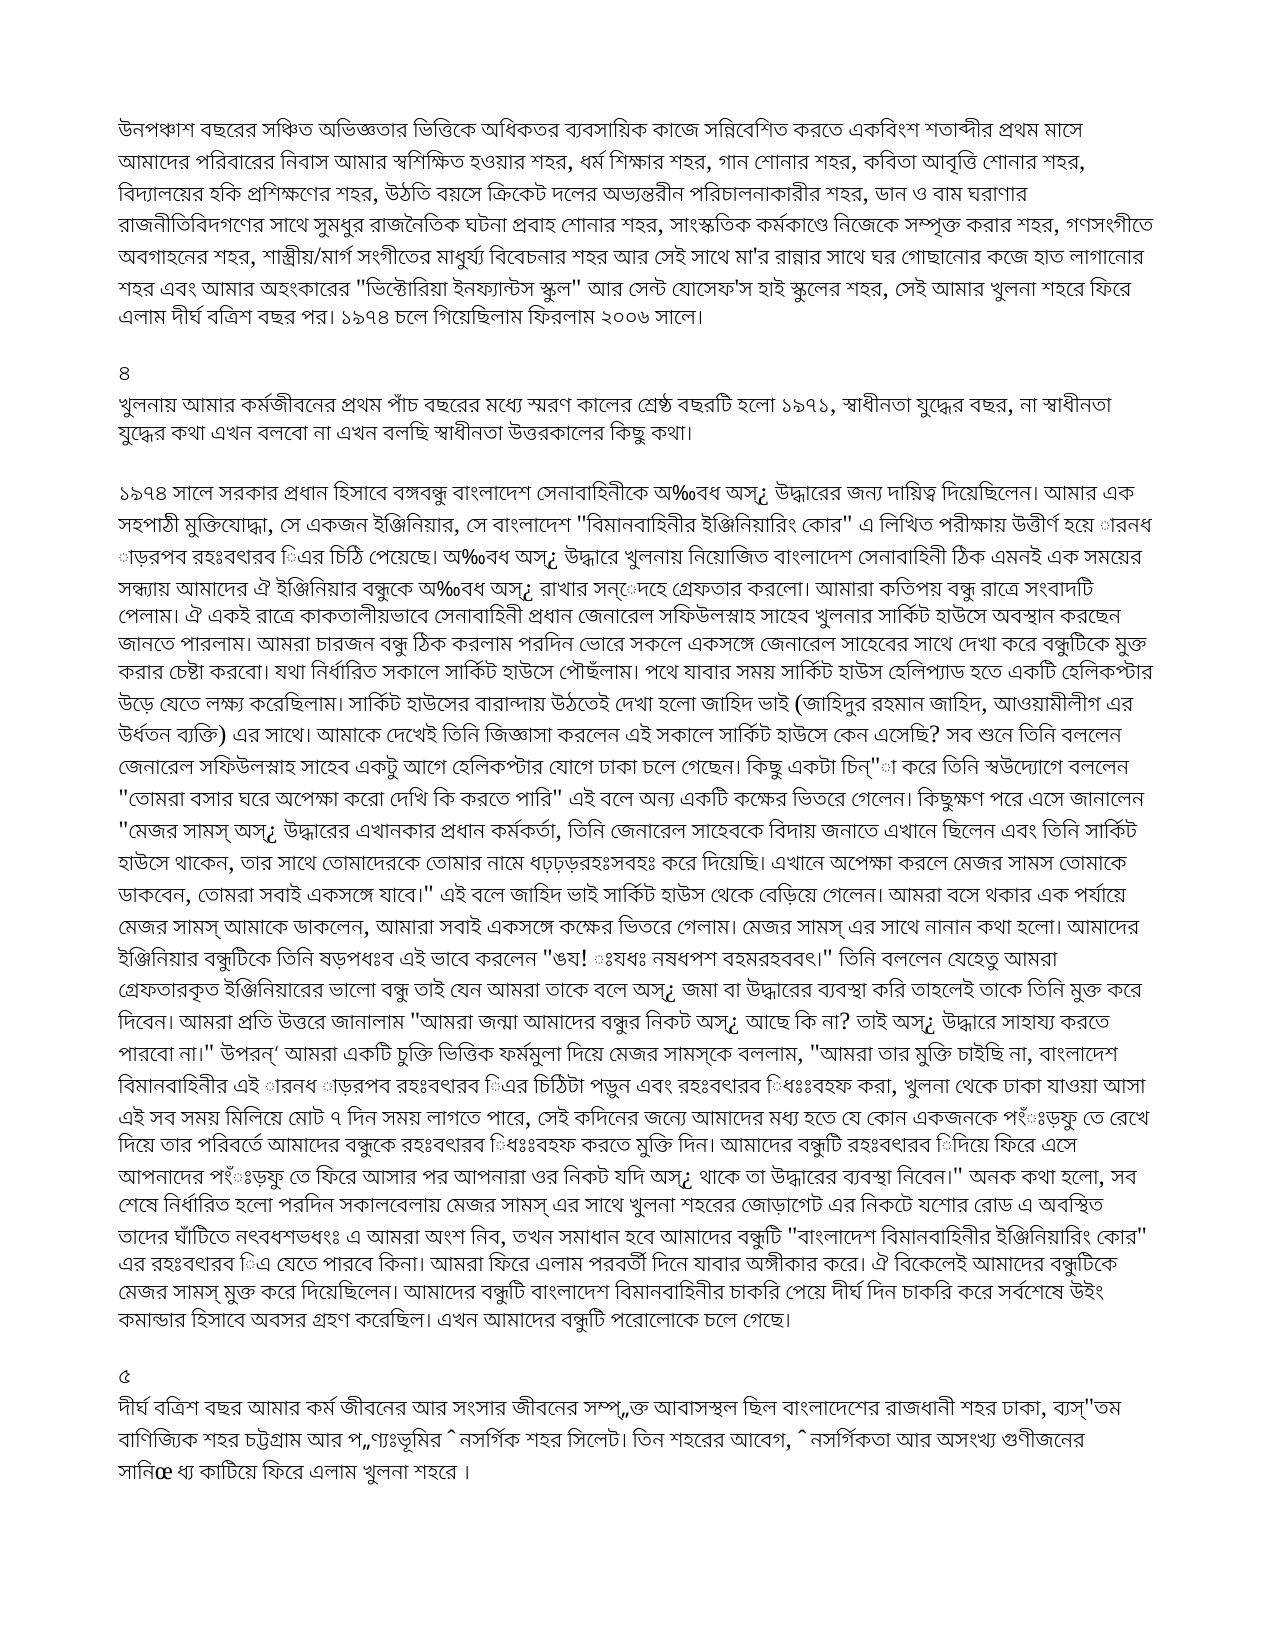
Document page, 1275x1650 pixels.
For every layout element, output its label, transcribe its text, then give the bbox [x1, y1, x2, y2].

text ৪ [118, 361, 1157, 389]
text দীর্ঘ বত্রিশ বছর আমার কর্ম জীবনের আর সংসার জীবনের সম্প্„ক্ত আবাসস্থল ছিল বাংলাদেশের রাজধানী শহর ঢাকা, ব্যস্"তম বাণিজ্যিক শহর চট্টগ্রাম আর প„ণ্যঃভূমির ˆনসর্গিক শহর সিলেট। তিন শহরের আবেগ, ˆনসর্গিকতা আর অসংখ্য গুণীজনের সানিœধ্য কাটিয়ে ফিরে এলাম খুলনা শহরে । [118, 1392, 1157, 1488]
text ১৯৭৪ সালে সরকার প্রধান হিসাবে বঙ্গবন্ধু বাংলাদেশ সেনাবাহিনীকে অ‰বধ অস্¿ উদ্ধারের জন্য দায়িত্ব দিয়েছিলেন। আমার এক সহপাঠী মুক্তিযোদ্ধা, সে একজন ইঞ্জিনিয়ার, সে বাংলাদেশ "বিমানবাহিনীর ইঞ্জিনিয়ারিং কোর" এ লিখিত পরীক্ষায় উত্তীর্ণ হয়ে ারনধ াড়রপব রহঃবৎারব িএর চিঠি পেয়েছে। অ‰বধ অস্¿ উদ্ধারে খুলনায় নিয়োজিত বাংলাদেশ সেনাবাহিনী ঠিক এমনই এক সময়ের সন্ধ্যায় আমাদের ঐ ইঞ্জিনিয়ার বন্ধুকে অ‰বধ অস্¿ রাখার সন্েদহে গ্রেফতার করলো। আমারা কতিপয় বন্ধু রাত্রে সংবাদটি পেলাম। ঐ একই রাত্রে কাকতালীয়ভাবে সেনাবাহিনী প্রধান জেনারেল সফিউলস্নাহ সাহেব খুলনার সার্কিট হাউসে অবস্থান করছেন জানতে পারলাম। আমরা চারজন বন্ধু ঠিক করলাম পরদিন ভোরে সকলে একসঙ্গে জেনারেল সাহেবের সাথে দেখা করে বন্ধুটিকে মুক্ত করার চেষ্টা করবো। যথা নির্ধারিত সকালে সার্কিট হাউসে পৌছঁলাম। পথে যাবার সময় সার্কিট হাউস হেলিপ্যাড হতে একটি হেলিকপ্টার উড়ে যেতে লক্ষ্য করেছিলাম। সার্কিট হাউসের বারান্দায় উঠতেই দেখা হলো জাহিদ ভাই (জাহিদুর রহমান জাহিদ, আওয়ামীলীগ এর উর্ধতন ব্যক্তি) এর সাথে। আমাকে দেখেই তিনি জিজ্ঞাসা করলেন এই সকালে সার্কিট হাউসে কেন এসেছি? সব শুনে তিনি বললেন জেনারেল সফিউলস্নাহ সাহেব একটু আগে হেলিকপ্টার যোগে ঢাকা চলে গেছেন। কিছু একটা চিন্"া করে তিনি স্বউদ্যোগে বললেন "তোমরা বসার ঘরে অপেক্ষা করো দেখি কি করতে পারি" এই বলে অন্য একটি কক্ষের ভিতরে গেলেন। কিছুক্ষণ পরে এসে জানালেন "মেজর সামস্‌ অস্¿ উদ্ধারের এখানকার প্রধান কর্মকর্তা, তিনি জেনারেল সাহেবকে বিদায় জনাতে এখানে ছিলেন এবং তিনি সার্কিট হাউসে থাকেন, তার সাথে তোমাদেরকে তোমার নামে ধঢ়ঢ়ড়রহঃসবহঃ করে দিয়েছি। এখানে অপেক্ষা করলে মেজর সামস তোমাকে ডাকবেন, তোমরা সবাই একসঙ্গে যাবে।" এই বলে জাহিদ ভাই সার্কিট হাউস থেকে বেড়িয়ে গেলেন। আমরা বসে থকার এক পর্যায়ে মেজর সামস্‌ আমাকে ডাকলেন, আমারা সবাই একসঙ্গে কক্ষের ভিতরে গেলাম। মেজর সামস্‌ এর সাথে নানান কথা হলো। আমাদের ইঞ্জিনিয়ার বন্ধুটিকে তিনি ষড়পধঃব এই ভাবে করলেন "ঙয! ঃযধঃ নষধপশ বহমরহববৎ।" তিনি বললেন যেহেতু আমরা গ্রেফতারকৃত ইঞ্জিনিয়ারের ভালো বন্ধু তাই যেন আমরা তাকে বলে অস্¿ জমা বা উদ্ধারের ব্যবস্থা করি তাহলেই তাকে তিনি মুক্ত করে দিবেন। আমরা প্রতি উত্তরে জানালাম "আমরা জন্মা আমাদের বন্ধুর নিকট অস্¿ আছে কি না? তাই অস্¿ উদ্ধারে সাহায্য করতে পারবো না।" উপরন্‘ আমরা একটি চুক্তি ভিত্তিক ফর্মমুলা দিয়ে মেজর সামস্‌কে বললাম, "আমরা তার মুক্তি চাইছি না, বাংলাদেশ বিমানবাহিনীর এই ারনধ াড়রপব রহঃবৎারব িএর চিঠিটা পড়ুন এবং রহঃবৎারব িধঃঃবহফ করা, খুলনা থেকে ঢাকা যাওয়া আসা এই সব সময় মিলিয়ে মোট ৭ দিন সময় লাগতে পারে, সেই কদিনের জন্যে আমাদের মধ্য হতে যে কোন একজনকে পংঁঃড়ফু তে রেখে দিয়ে তার পরিবর্তে আমাদের বন্ধুকে রহঃবৎারব িধঃঃবহফ করতে মুক্তি দিন। আমাদের বন্ধুটি রহঃবৎারব িদিয়ে ফিরে এসে আপনাদের পংঁঃড়ফু তে ফিরে আসার পর আপনারা ওর নিকট যদি অস্¿ থাকে তা উদ্ধারের ব্যবস্থা নিবেন।" অনক কথা হলো, সব শেষে নির্ধারিত হলো পরদিন সকালবেলায় মেজর সামস্‌ এর সাথে খুলনা শহরের জোড়াগেট এর নিকটে যশোর রোড এ অবস্থিত তাদের ঘাঁটিতে নৎবধশভধংঃ এ আমরা অংশ নিব, তখন সমাধান হবে আমাদের বন্ধুটি "বাংলাদেশ বিমানবাহিনীর ইঞ্জিনিয়ারিং কোর" এর রহঃবৎারব িএ যেতে পারবে কিনা। আমরা ফিরে এলাম পরবর্তী দিনে যাবার অঙ্গীকার করে। ঐ বিকেলেই আমাদের বন্ধুটিকে মেজর সামস্‌ মুক্ত করে দিয়েছিলেন। আমাদের বন্ধুটি বাংলাদেশ বিমানবাহিনীর চাকরি পেয়ে দীর্ঘ দিন চাকরি করে সর্বশেষে উইং কমান্ডার হিসাবে অবসর গ্রহণ করেছিল। এখন আমাদের বন্ধুটি পরোলোকে চলে গেছে। [118, 477, 1157, 1336]
text উনপঞ্চাশ বছরের সঞ্চিত অভিজ্ঞতার ভিত্তিকে অধিকতর ব্যবসায়িক কাজে সন্নিবেশিত করতে একবিংশ শতাব্দীর প্রথম মাসে আমাদের পরিবারের নিবাস আমার স্বশিক্ষিত হওয়ার শহর, ধর্ম শিক্ষার শহর, গান শোনার শহর, কবিতা আবৃত্তি শোনার শহর, বিদ্যালয়ের হকি প্রশিক্ষণের শহর, উঠতি বয়সে ক্রিকেট দলের অভ্যন্তরীন পরিচালনাকারীর শহর, ডান ও বাম ঘরাণার রাজনীতিবিদগণের সাথে সুমধুর রাজনৈতিক ঘটনা প্রবাহ শোনার শহর, সাংস্কতিক কর্মকাণ্ডে নিজেকে সম্পৃক্ত করার শহর, গণসংগীতে অবগাহনের শহর, শাস্ত্রীয়/মার্গ সংগীতের মাধুর্য্য বিবেচনার শহর আর সেই সাথে মা'র রান্নার সাথে ঘর গোছানোর কজে হাত লাগানোর শহর এবং আমার অহংকারের "ভিক্টোরিয়া ইনফ্যান্টস স্কুল" আর সেন্ট যোসেফ'স হাই স্কুলের শহর, সেই আমার খুলনা শহরে ফিরে এলাম দীর্ঘ বত্রিশ বছর পর। ১৯৭৪ চলে গিয়েছিলাম ফিরলাম ২০০৬ সালে। [118, 118, 1157, 333]
text খুলনায় আমার কর্মজীবনের প্রথম পাঁচ বছরের মধ্যে স্মরণ কালের শ্রেষ্ঠ বছরটি হলো ১৯৭১, স্বাধীনতা যুদ্ধের বছর, না স্বাধীনতা যুদ্ধের কথা এখন বলবো না এখন বলছি স্বাধীনতা উত্তরকালের কিছু কথা। [118, 389, 1157, 448]
text ৫ [118, 1364, 1157, 1392]
